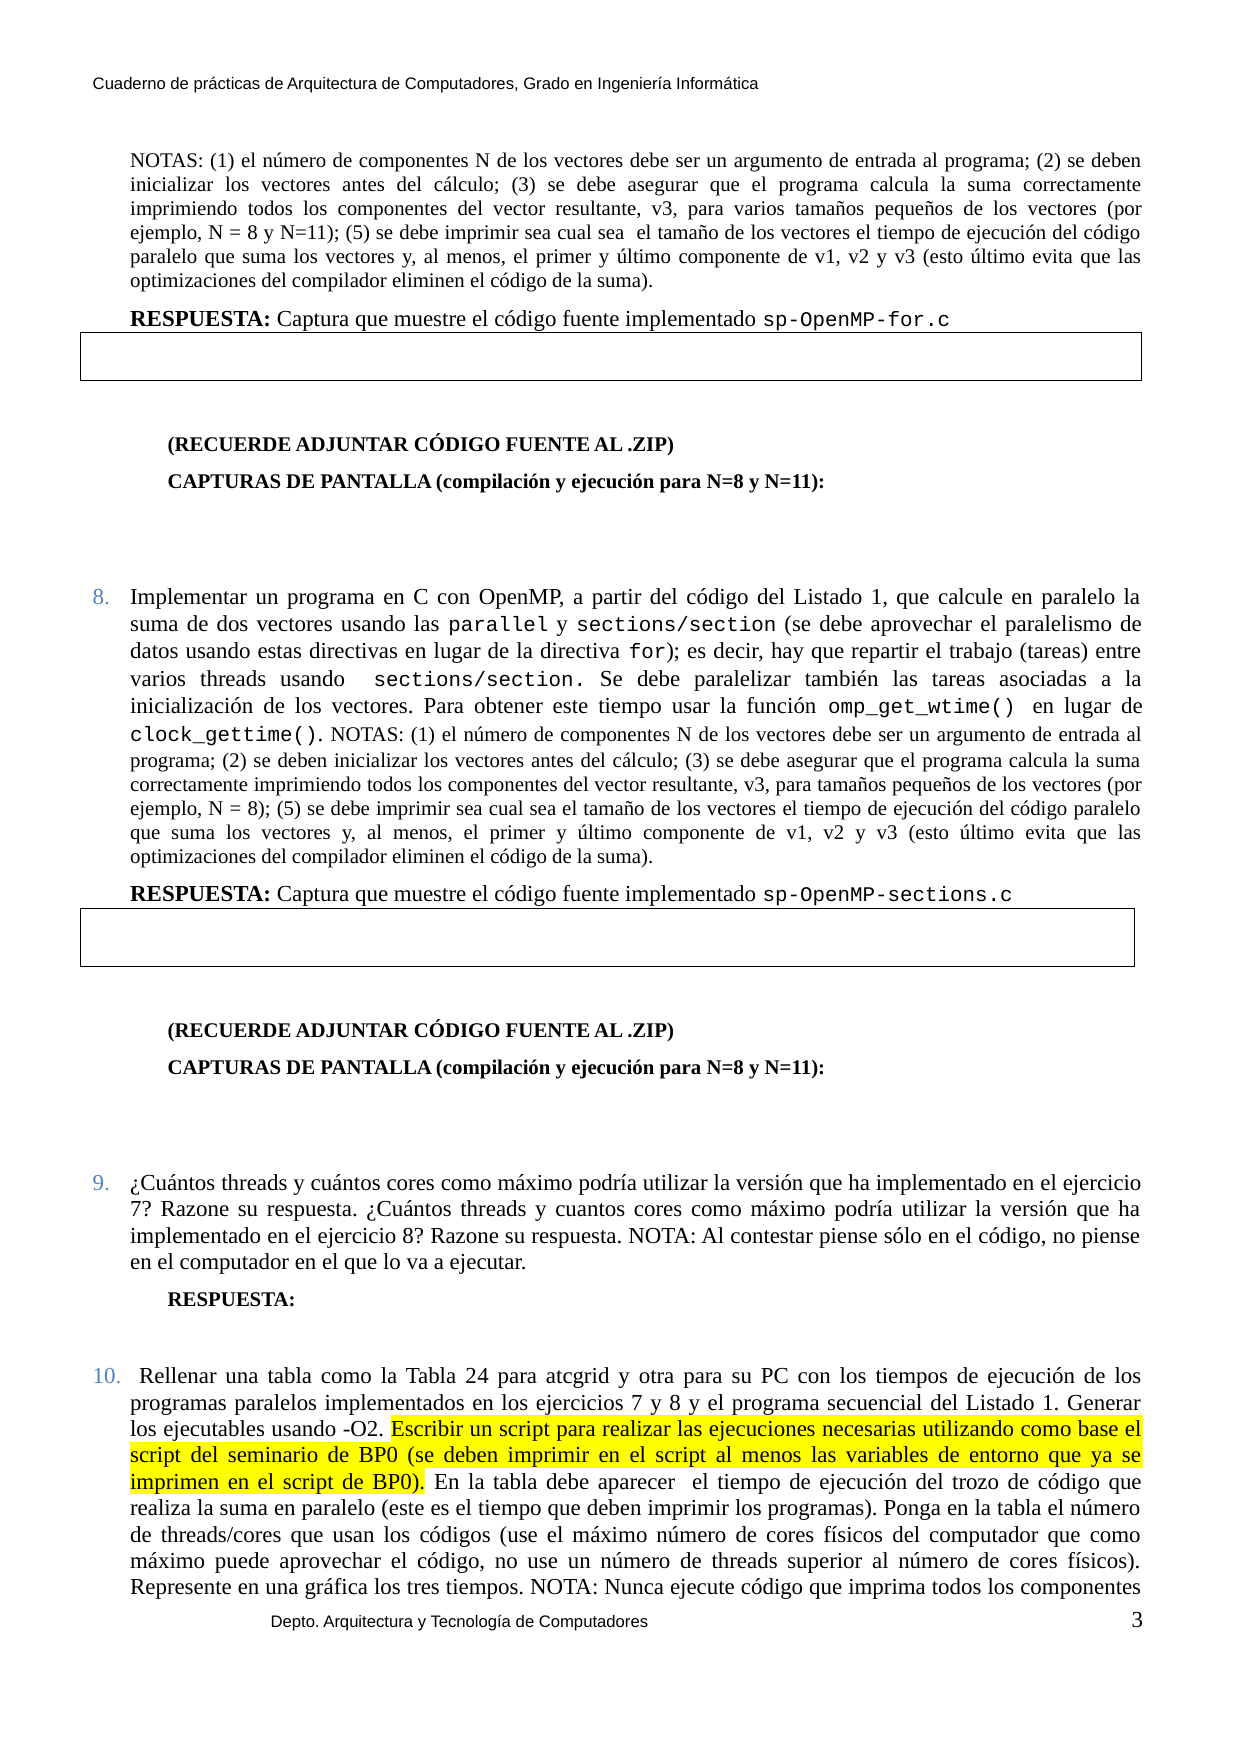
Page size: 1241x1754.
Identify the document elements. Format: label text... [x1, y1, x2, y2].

text RESPUESTA: Captura que muestre el código fuente implementado sp-OpenMP-for.c [130, 304, 1143, 332]
table_header [81, 333, 1141, 380]
text CAPTURAS DE PANTALLA (compilación y ejecución para N=8 y N=11): [167, 1055, 1143, 1079]
text (RECUERDE ADJUNTAR CÓDIGO FUENTE AL .ZIP) [167, 432, 1143, 456]
text (RECUERDE ADJUNTAR CÓDIGO FUENTE AL .ZIP) [167, 1018, 1143, 1042]
text RESPUESTA: [167, 1287, 1143, 1311]
list Implementar un programa en C con OpenMP, a partir del código del Listado 1, que calcule en paralelo la suma de dos vectores usando las parallel y sections/section (se debe aprovechar el paralelismo de datos usando estas directivas en lugar de la directiva for); es decir, hay que repartir el trabajo (tareas) entre varios threads usando sections/section. Se debe paralelizar también las tareas asociadas a la inicialización de los vectores. Para obtener este tiempo usar la función omp_get_wtime() en lugar de clock_gettime(). NOTAS: (1) el número de componentes N de los vectores debe ser un argumento de entrada al programa; (2) se deben inicializar los vectores antes del cálculo; (3) se debe asegurar que el programa calcula la suma correctamente imprimiendo todos los componentes del vector resultante, v3, para tamaños pequeños de los vectores (por ejemplo, N = 8); (5) se debe imprimir sea cual sea el tamaño de los vectores el tiempo de ejecución del código paralelo que suma los vectores y, al menos, el primer y último componente de v1, v2 y v3 (esto último evita que las optimizaciones del compilador eliminen el código de la suma). [92, 583, 1143, 868]
list ¿Cuántos threads y cuántos cores como máximo podría utilizar la versión que ha implementado en el ejercicio 7? Razone su respuesta. ¿Cuántos threads y cuantos cores como máximo podría utilizar la versión que ha implementado en el ejercicio 8? Razone su respuesta. NOTA: Al contestar piense sólo en el código, no piense en el computador en el que lo va a ejecutar. [92, 1169, 1143, 1274]
list Rellenar una tabla como la Tabla 2 para atcgrid y otra para su PC con los tiempos de ejecución de los programas paralelos implementados en los ejercicios 7 y 8 y el programa secuencial del Listado 1. Generar los ejecutables usando -O2. Escribir un script para realizar las ejecuciones necesarias utilizando como base el script del seminario de BP0 (se deben imprimir en el script al menos las variables de entorno que ya se imprimen en el script de BP0). En la tabla debe aparecer el tiempo de ejecución del trozo de código que realiza la suma en paralelo (este es el tiempo que deben imprimir los programas). Ponga en la tabla el número de threads/cores que usan los códigos (use el máximo número de cores físicos del computador que como máximo puede aprovechar el código, no use un número de threads superior al número de cores físicos). Represente en una gráfica los tres tiempos. NOTA: Nunca ejecute código que imprima todos los componentes [92, 1362, 1143, 1600]
text CAPTURAS DE PANTALLA (compilación y ejecución para N=8 y N=11): [167, 469, 1143, 493]
list NOTAS: (1) el número de componentes N de los vectores debe ser un argumento de entrada al programa; (2) se deben inicializar los vectores antes del cálculo; (3) se debe asegurar que el programa calcula la suma correctamente imprimiendo todos los componentes del vector resultante, v3, para varios tamaños pequeños de los vectores (por ejemplo, N = 8 y N=11); (5) se debe imprimir sea cual sea el tamaño de los vectores el tiempo de ejecución del código paralelo que suma los vectores y, al menos, el primer y último componente de v1, v2 y v3 (esto último evita que las optimizaciones del compilador eliminen el código de la suma). [92, 148, 1143, 292]
table_header [81, 909, 1134, 966]
text RESPUESTA: Captura que muestre el código fuente implementado sp-OpenMP-sections.c [130, 880, 1143, 908]
